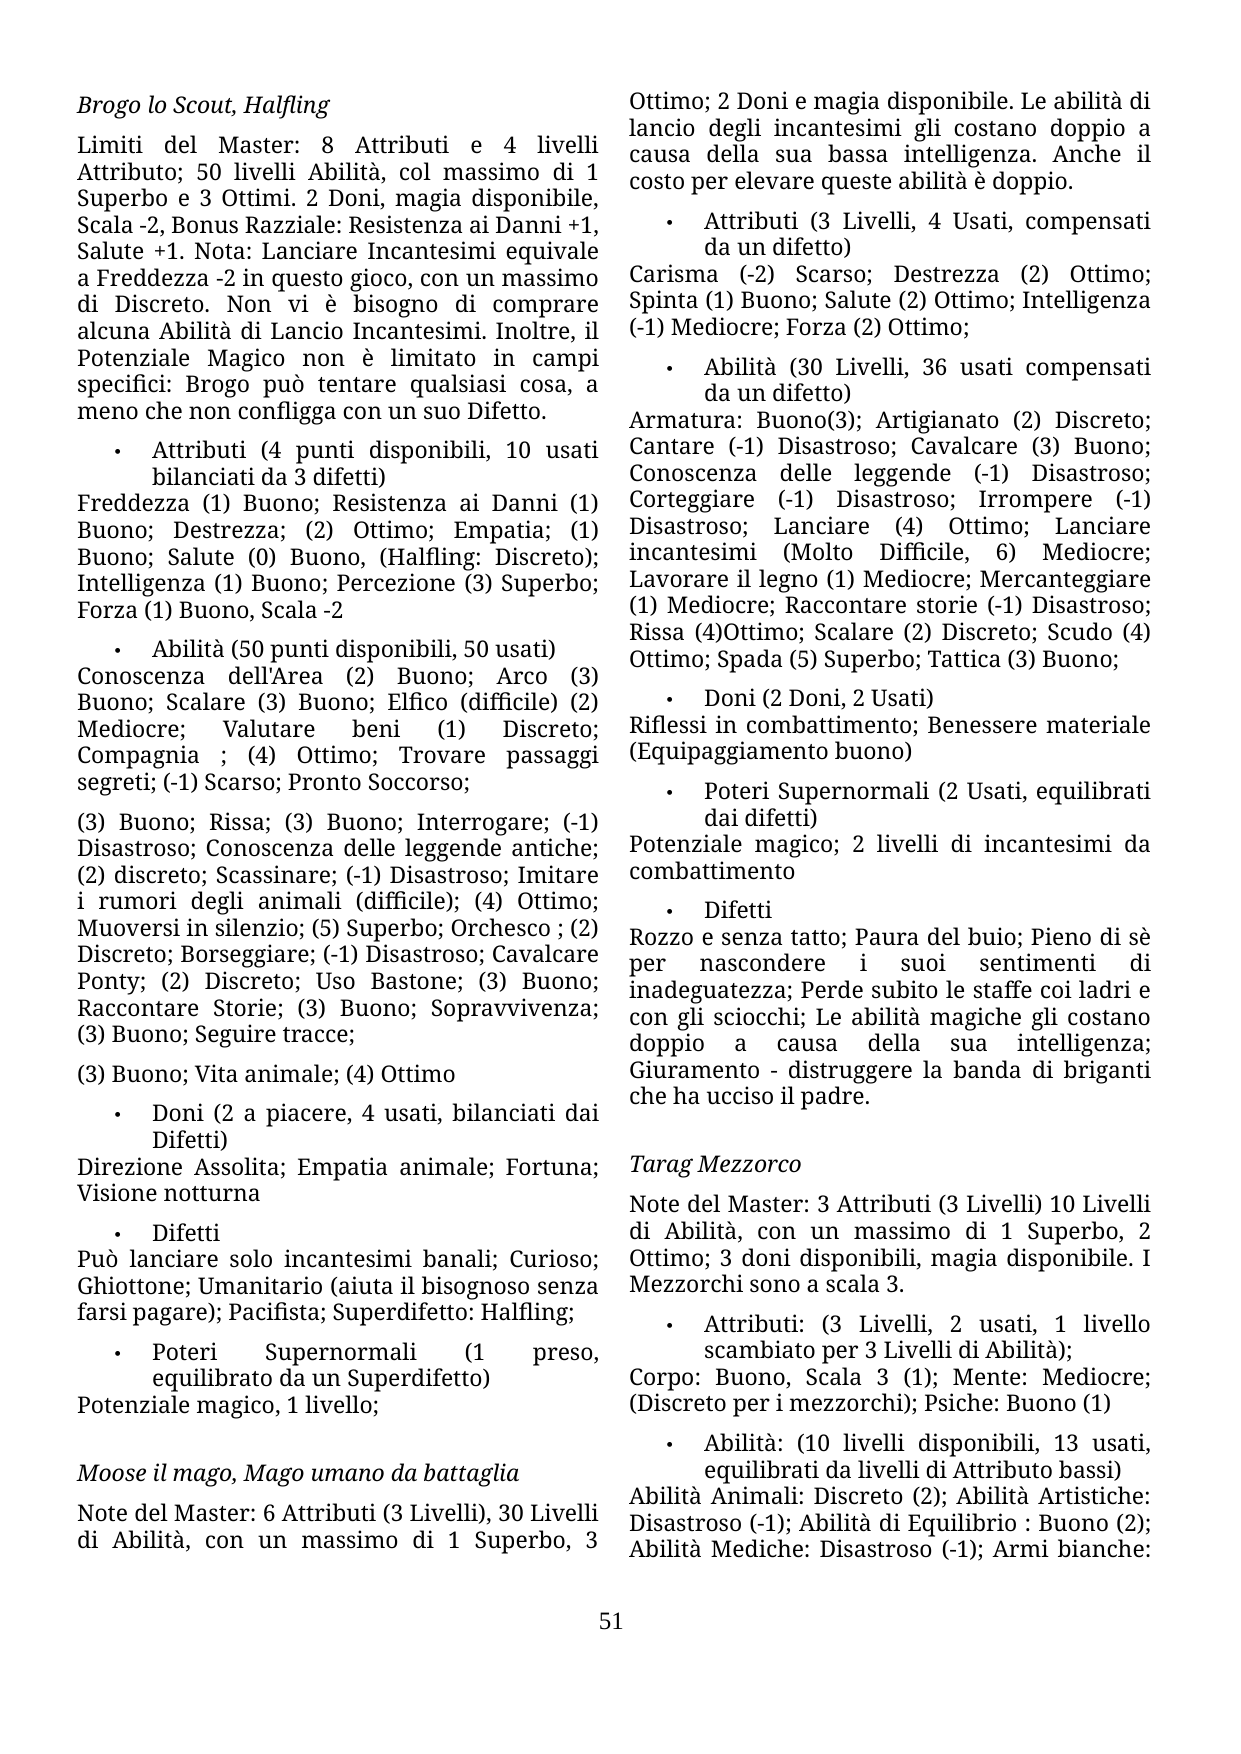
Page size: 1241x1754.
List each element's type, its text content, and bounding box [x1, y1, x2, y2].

text Rozzo e senza tatto; Paura del buio; Pieno di sè per nascondere i suoi sentimenti di inadeguatezza; Perde subito le staffe coi ladri e con gli sciocchi; Le abilità magiche gli costano doppio a causa della sua intelligenza; Giuramento - distruggere la banda di briganti che ha ucciso il padre. [629, 924, 1152, 1110]
list Abilità (50 punti disponibili, 50 usati) [114, 636, 599, 663]
text Freddezza (1) Buono; Resistenza ai Danni (1) Buono; Destrezza; (2) Ottimo; Empatia; (1) Buono; Salute (0) Buono, (Halfling: Discreto); Intelligenza (1) Buono; Percezione (3) Superbo; Forza (1) Buono, Scala -2 [77, 491, 599, 623]
list Poteri Supernormali (2 Usati, equilibrati dai difetti) [666, 778, 1152, 831]
text Può lanciare solo incantesimi banali; Curioso; Ghiottone; Umanitario (aiuta il bisognoso senza farsi pagare); Pacifista; Superdifetto: Halfling; [77, 1246, 599, 1326]
text Riflessi in combattimento; Benessere materiale (Equipaggiamento buono) [629, 712, 1152, 765]
subtitle Brogo lo Scout, Halfling [77, 88, 599, 120]
list Difetti [666, 897, 1152, 924]
list Doni (2 Doni, 2 Usati) [666, 685, 1152, 712]
list Poteri Supernormali (1 preso, equilibrato da un Superdifetto) [114, 1339, 599, 1392]
text Limiti del Master: 8 Attributi e 4 livelli Attributo; 50 livelli Abilità, col massimo di 1 Superbo e 3 Ottimi. 2 Doni, magia disponibile, Scala -2, Bonus Razziale: Resistenza ai Danni +1, Salute +1. Nota: Lanciare Incantesimi equivale a Freddezza -2 in questo gioco, con un massimo di Discreto. Non vi è bisogno di comprare alcuna Abilità di Lancio Incantesimi. Inoltre, il Potenziale Magico non è limitato in campi specifici: Brogo può tentare qualsiasi cosa, a meno che non confligga con un suo Difetto. [77, 132, 599, 424]
text Ottimo; 2 Doni e magia disponibile. Le abilità di lancio degli incantesimi gli costano doppio a causa della sua bassa intelligenza. Anche il costo per elevare queste abilità è doppio. [629, 88, 1152, 195]
text Potenziale magico, 1 livello; [77, 1392, 599, 1419]
list Attributi (4 punti disponibili, 10 usati bilanciati da 3 difetti) [114, 437, 599, 491]
subtitle Moose il mago, Mago umano da battaglia [77, 1457, 599, 1488]
list Attributi: (3 Livelli, 2 usati, 1 livello scambiato per 3 Livelli di Abilità); [666, 1311, 1152, 1364]
text Conoscenza dell'Area (2) Buono; Arco (3) Buono; Scalare (3) Buono; Elfico (difficile) (2) Mediocre; Valutare beni (1) Discreto; Compagnia ; (4) Ottimo; Trovare passaggi segreti; (-1) Scarso; Pronto Soccorso; [77, 663, 599, 796]
list Difetti [114, 1220, 599, 1246]
text Direzione Assolita; Empatia animale; Fortuna; Visione notturna [77, 1154, 599, 1207]
text (3) Buono; Vita animale; (4) Ottimo [77, 1061, 599, 1087]
text Carisma (-2) Scarso; Destrezza (2) Ottimo; Spinta (1) Buono; Salute (2) Ottimo; Intelligenza (-1) Mediocre; Forza (2) Ottimo; [629, 261, 1152, 341]
text Corpo: Buono, Scala 3 (1); Mente: Mediocre; (Discreto per i mezzorchi); Psiche: Buono (1) [629, 1364, 1152, 1417]
list Doni (2 a piacere, 4 usati, bilanciati dai Difetti) [114, 1101, 599, 1154]
subtitle Tarag Mezzorco [629, 1148, 1152, 1179]
text Note del Master: 6 Attributi (3 Livelli), 30 Livelli di Abilità, con un massimo di 1 Superbo, 3 [77, 1501, 599, 1554]
text Potenziale magico; 2 livelli di incantesimi da combattimento [629, 831, 1152, 884]
list Abilità: (10 livelli disponibili, 13 usati, equilibrati da livelli di Attributo bassi) [666, 1430, 1152, 1483]
text (3) Buono; Rissa; (3) Buono; Interrogare; (-1) Disastroso; Conoscenza delle leggende antiche; (2) discreto; Scassinare; (-1) Disastroso; Imitare i rumori degli animali (difficile); (4) Ottimo; Muoversi in silenzio; (5) Superbo; Orchesco ; (2) Discreto; Borseggiare; (-1) Disastroso; Cavalcare Ponty; (2) Discreto; Uso Bastone; (3) Buono; Raccontare Storie; (3) Buono; Sopravvivenza; (3) Buono; Seguire tracce; [77, 809, 599, 1048]
text Note del Master: 3 Attributi (3 Livelli) 10 Livelli di Abilità, con un massimo di 1 Superbo, 2 Ottimo; 3 doni disponibili, magia disponibile. I Mezzorchi sono a scala 3. [629, 1192, 1152, 1298]
list Abilità (30 Livelli, 36 usati compensati da un difetto) [666, 354, 1152, 407]
list Attributi (3 Livelli, 4 Usati, compensati da un difetto) [666, 208, 1152, 261]
text Armatura: Buono(3); Artigianato (2) Discreto; Cantare (-1) Disastroso; Cavalcare (3) Buono; Conoscenza delle leggende (-1) Disastroso; Corteggiare (-1) Disastroso; Irrompere (-1) Disastroso; Lanciare (4) Ottimo; Lanciare incantesimi (Molto Difficile, 6) Mediocre; Lavorare il legno (1) Mediocre; Mercanteggiare (1) Mediocre; Raccontare storie (-1) Disastroso; Rissa (4)Ottimo; Scalare (2) Discreto; Scudo (4) Ottimo; Spada (5) Superbo; Tattica (3) Buono; [629, 407, 1152, 672]
text Abilità Animali: Discreto (2); Abilità Artistiche: Disastroso (-1); Abilità di Equilibrio : Buono (2); Abilità Mediche: Disastroso (-1); Armi bianche: [629, 1483, 1152, 1563]
